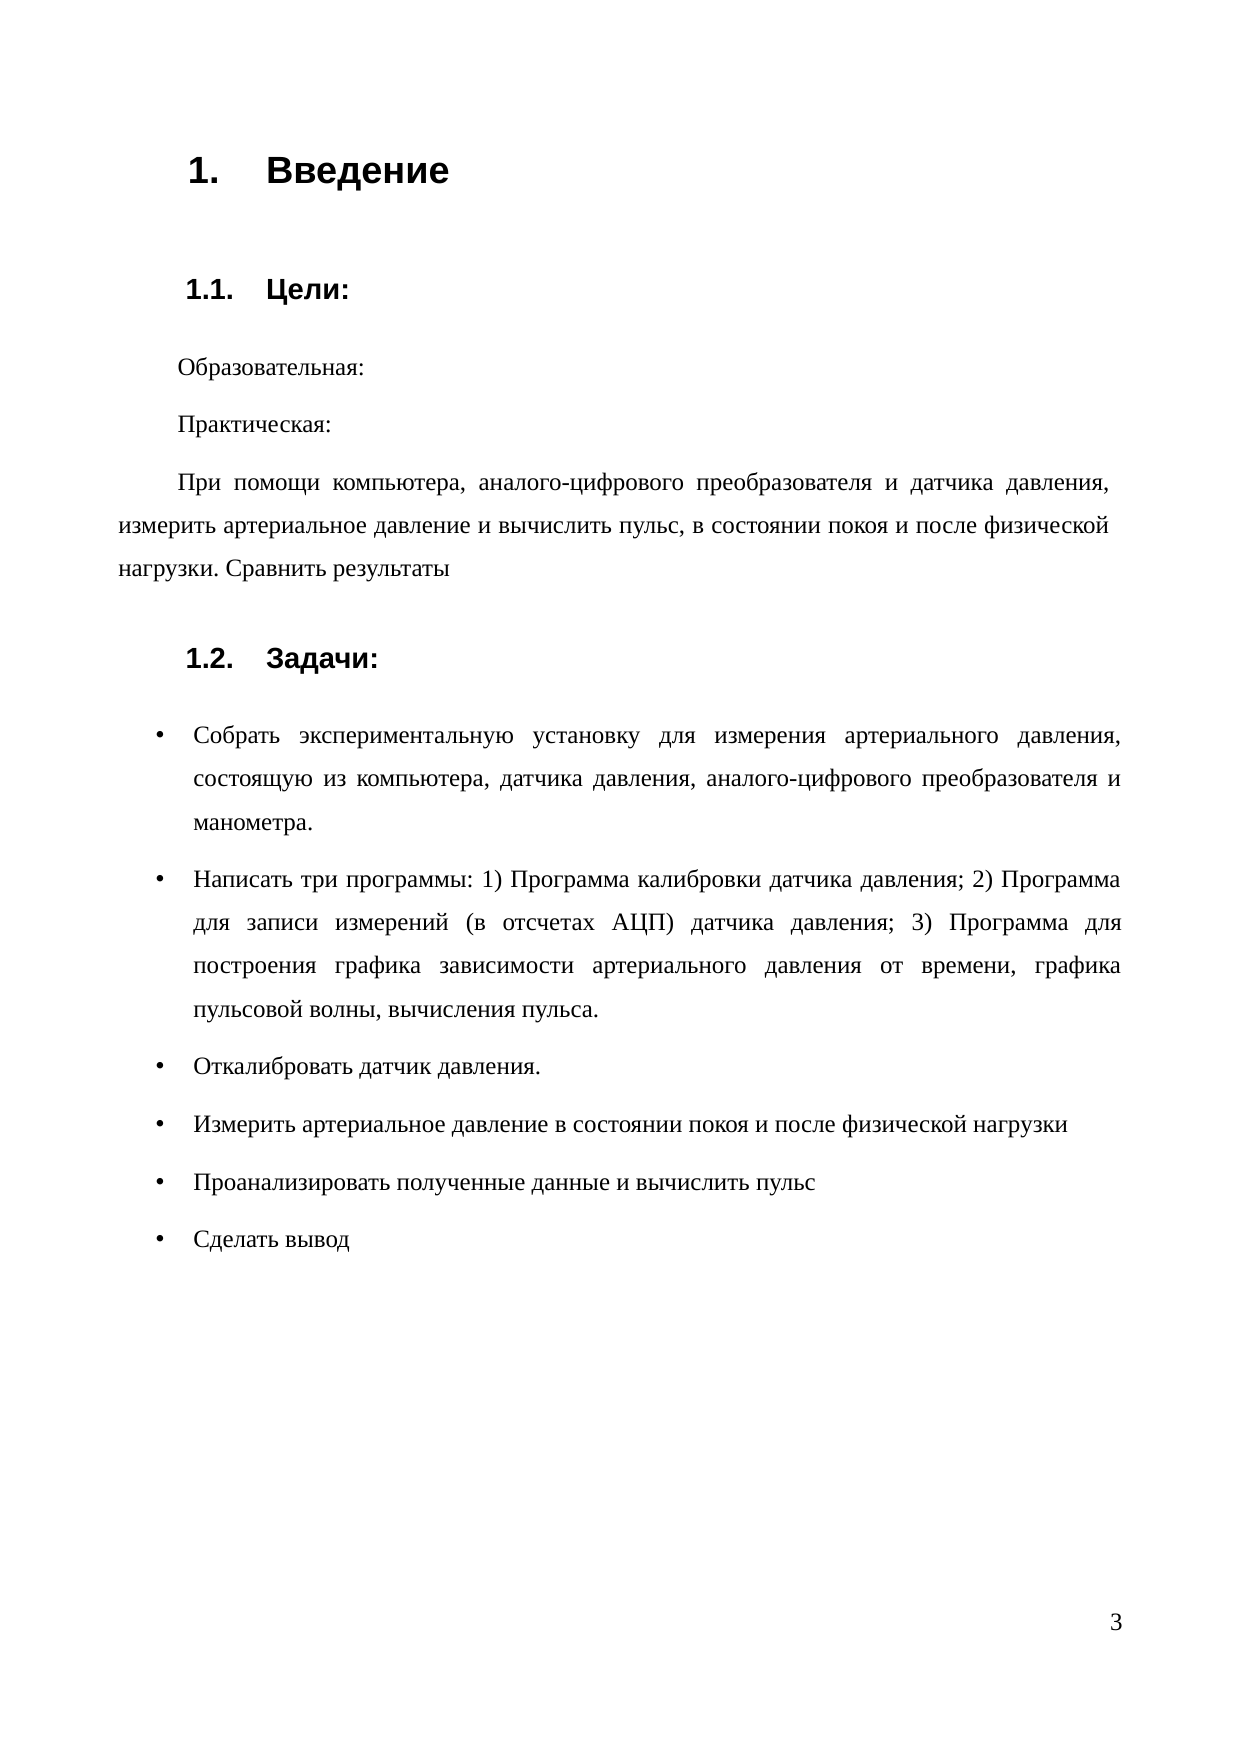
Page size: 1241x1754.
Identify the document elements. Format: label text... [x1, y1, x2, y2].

subtitle Цели: [118, 272, 1122, 306]
text Образовательная: [118, 352, 1110, 381]
list Откалибровать датчик давления. [156, 1051, 1122, 1080]
list Измерить артериальное давление в состоянии покоя и после физической нагрузки [156, 1109, 1122, 1138]
list Сделать вывод [156, 1224, 1122, 1253]
list Написать три программы: 1) Программа калибровки датчика давления; 2) Программа для записи измерений (в отсчетах АЦП) датчика давления; 3) Программа для построения графика зависимости артериального давления от времени, графика пульсовой волны, вычисления пульса. [156, 864, 1122, 1022]
subtitle Задачи: [118, 641, 1122, 674]
text При помощи компьютера, аналого-цифрового преобразователя и датчика давления, измерить артериальное давление и вычислить пульс, в состоянии покоя и после физической нагрузки. Сравнить результаты [118, 467, 1110, 582]
subtitle Введение [118, 148, 1122, 191]
list Проанализировать полученные данные и вычислить пульс [156, 1167, 1122, 1196]
text Практическая: [118, 409, 1110, 438]
list Собрать экспериментальную установку для измерения артериального давления, состоящую из компьютера, датчика давления, аналого-цифрового преобразователя и манометра. [156, 720, 1122, 835]
